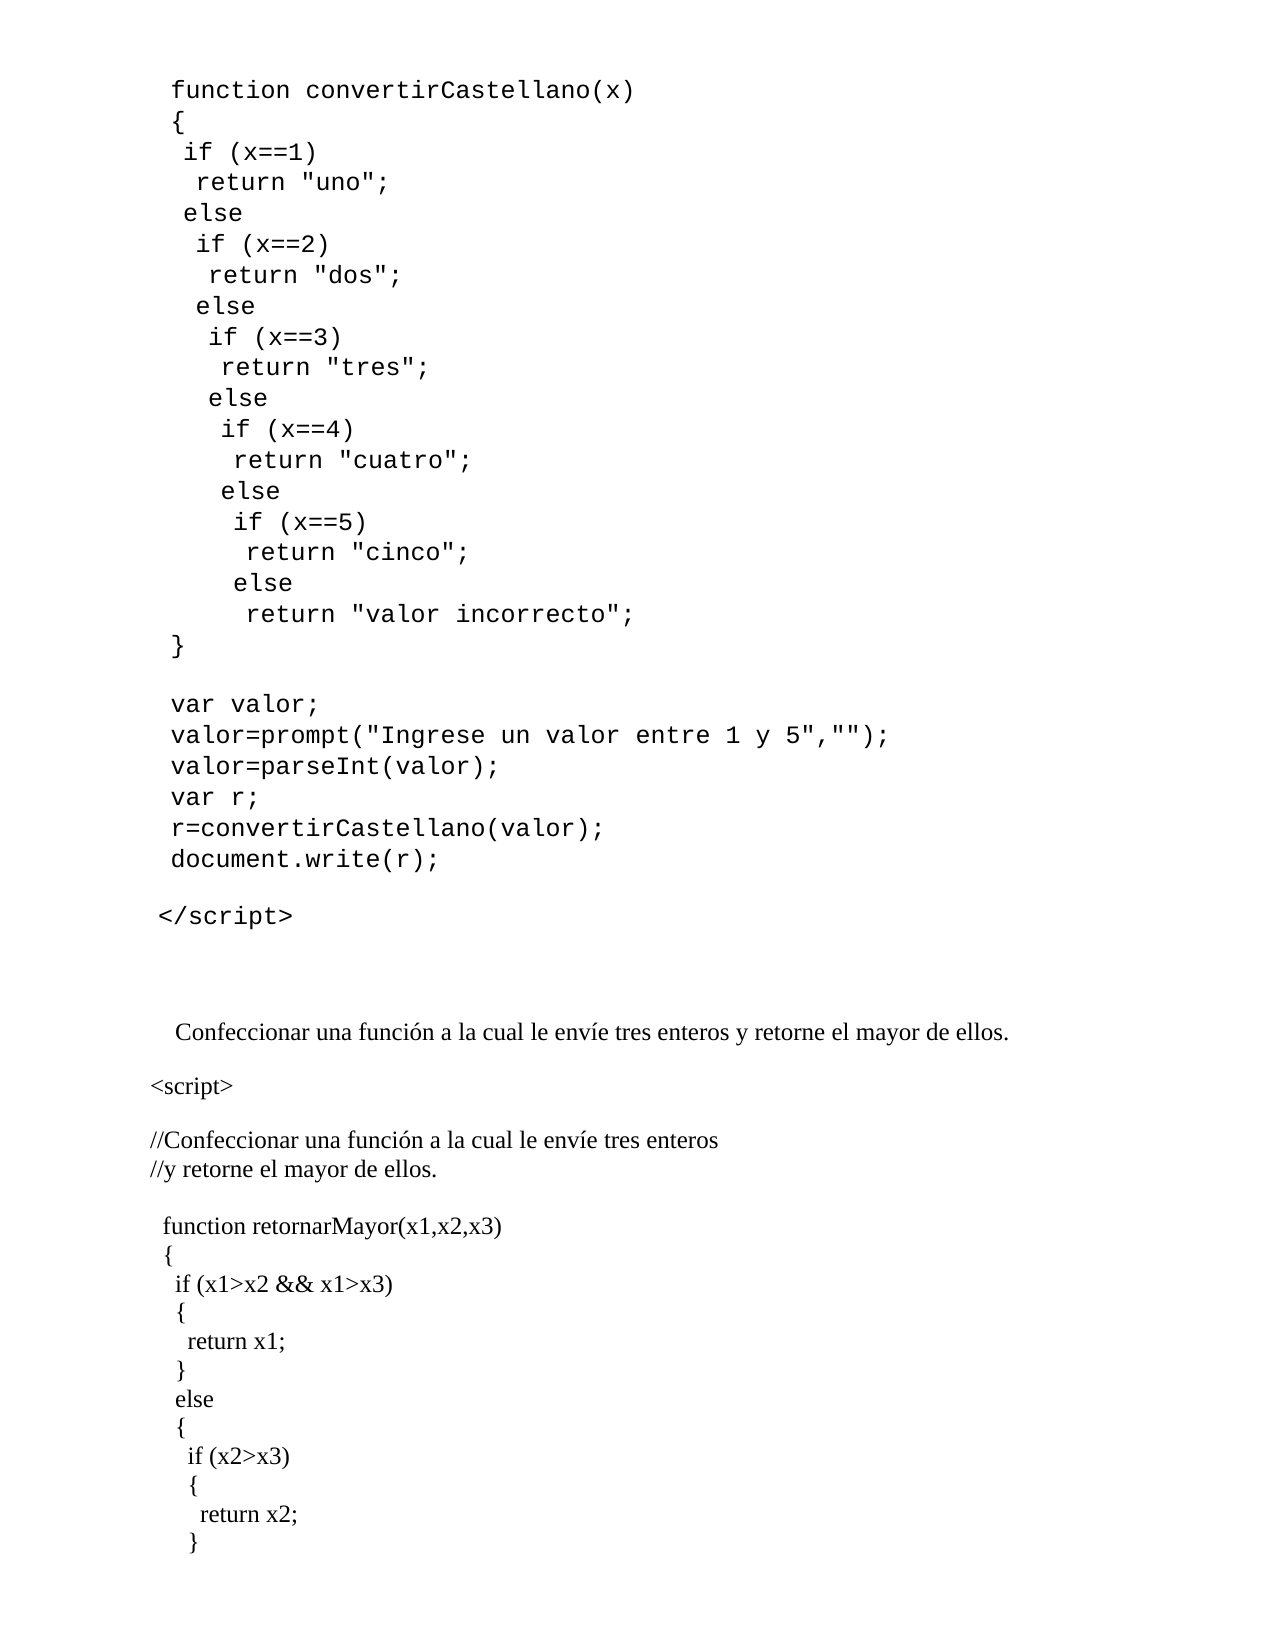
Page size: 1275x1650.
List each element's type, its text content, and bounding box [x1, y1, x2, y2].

text return "dos"; [158, 260, 1125, 291]
text return x1; [150, 1326, 1125, 1355]
text valor=prompt("Ingrese un valor entre 1 y 5",""); [158, 720, 1125, 751]
text if (x==4) [158, 414, 1125, 445]
text //y retorne el mayor de ellos. [150, 1154, 1125, 1182]
text document.write(r); [158, 844, 1125, 874]
text //Confeccionar una función a la cual le envíe tres enteros [150, 1125, 1125, 1154]
text } [158, 630, 1125, 661]
text function convertirCastellano(x) [158, 75, 1125, 106]
text { [150, 1412, 1125, 1441]
text if (x==1) [158, 137, 1125, 167]
text valor=parseInt(valor); [158, 751, 1125, 782]
text if (x==5) [158, 507, 1125, 537]
text { [158, 106, 1125, 137]
text else [158, 291, 1125, 322]
text </script> [158, 903, 1125, 932]
text if (x1>x2 && x1>x3) [150, 1269, 1125, 1297]
text } [150, 1527, 1125, 1556]
text var valor; [158, 689, 1125, 720]
text if (x==3) [158, 322, 1125, 352]
text if (x==2) [158, 229, 1125, 260]
text else [158, 476, 1125, 507]
text else [158, 568, 1125, 599]
text return "tres"; [158, 352, 1125, 383]
text return x2; [150, 1499, 1125, 1527]
text { [150, 1470, 1125, 1499]
text var r; [158, 782, 1125, 813]
text { [150, 1240, 1125, 1269]
text return "uno"; [158, 167, 1125, 198]
text if (x2>x3) [150, 1441, 1125, 1470]
text <script> [150, 1071, 1125, 1100]
text function retornarMayor(x1,x2,x3) [150, 1211, 1125, 1240]
text else [158, 198, 1125, 229]
text return "cuatro"; [158, 445, 1125, 476]
text return "cinco"; [158, 537, 1125, 568]
text { [150, 1297, 1125, 1326]
text Confeccionar una función a la cual le envíe tres enteros y retorne el mayor de ellos. [150, 1017, 1125, 1046]
text return "valor incorrecto"; [158, 599, 1125, 630]
text } [150, 1355, 1125, 1384]
text else [158, 383, 1125, 414]
text r=convertirCastellano(valor); [158, 813, 1125, 844]
text else [150, 1384, 1125, 1412]
